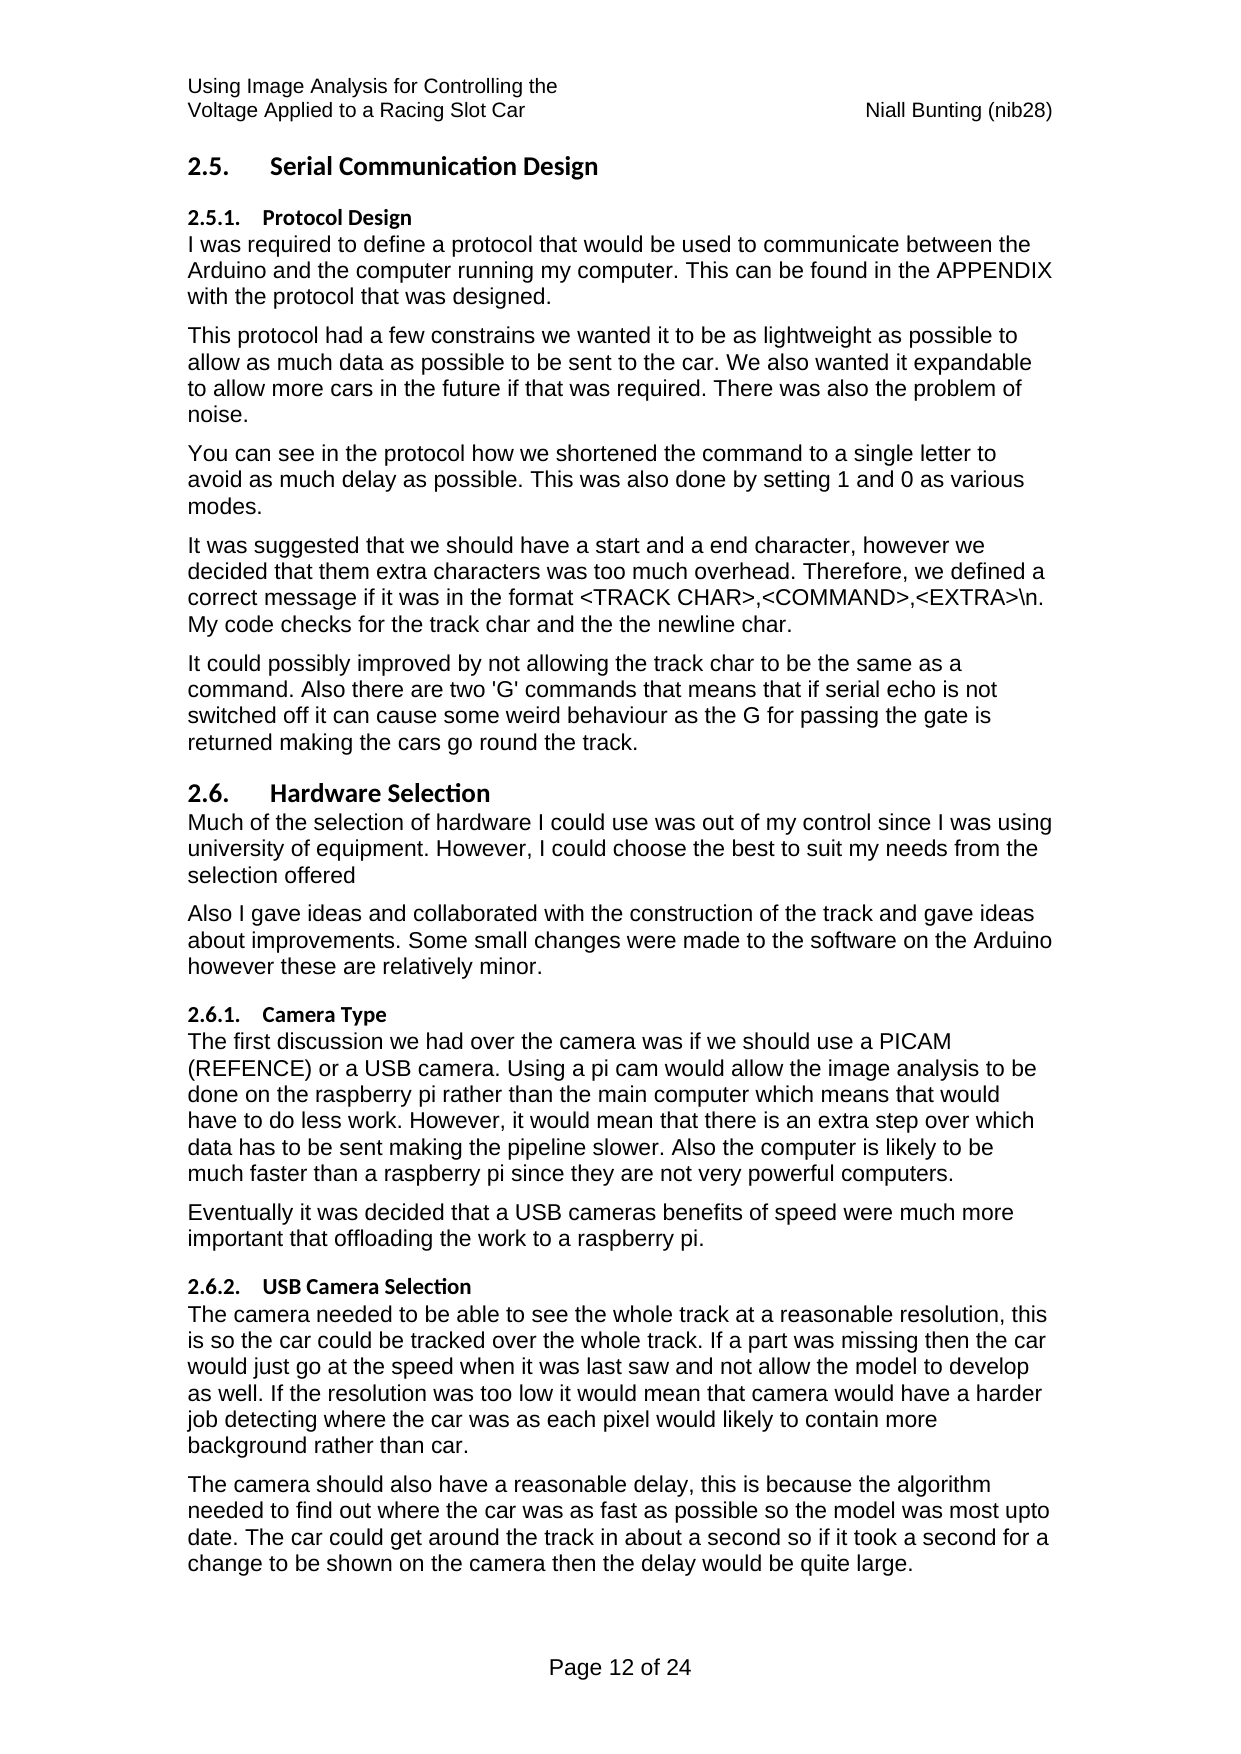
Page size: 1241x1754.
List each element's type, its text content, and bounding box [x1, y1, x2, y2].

subtitle Serial Communication Design [187, 149, 1053, 182]
text The first discussion we had over the camera was if we should use a PICAM (REFENCE) or a USB camera. Using a pi cam would allow the image analysis to be done on the raspberry pi rather than the main computer which means that would have to do less work. However, it would mean that there is an extra step over which data has to be sent making the pipeline slower. Also the computer is likely to be much faster than a raspberry pi since they are not very powerful computers. [187, 1028, 1053, 1186]
subtitle Protocol Design [187, 203, 1053, 231]
text The camera needed to be able to see the whole track at a reasonable resolution, this is so the car could be tracked over the whole track. If a part was missing then the car would just go at the speed when it was last saw and not allow the model to develop as well. If the resolution was too low it would mean that camera would have a harder job detecting where the car was as each pixel would likely to contain more background rather than car. [187, 1301, 1053, 1459]
text The camera should also have a reasonable delay, this is because the algorithm needed to find out where the car was as fast as possible so the model was most upto date. The car could get around the track in about a second so if it took a second for a change to be shown on the camera then the delay would be quite large. [187, 1471, 1053, 1577]
subtitle Camera Type [187, 1000, 1053, 1028]
text You can see in the protocol how we shortened the command to a single letter to avoid as much delay as possible. This was also done by setting 1 and 0 as various modes. [187, 440, 1053, 519]
subtitle Hardware Selection [187, 776, 1053, 809]
text Much of the selection of hardware I could use was out of my control since I was using university of equipment. However, I could choose the best to suit my needs from the selection offered [187, 809, 1053, 888]
text It was suggested that we should have a start and a end character, however we decided that them extra characters was too much overhead. Therefore, we defined a correct message if it was in the format <TRACK CHAR>,<COMMAND>,<EXTRA>\n. My code checks for the track char and the the newline char. [187, 532, 1053, 637]
text It could possibly improved by not allowing the track char to be the same as a command. Also there are two 'G' commands that means that if serial echo is not switched off it can cause some weird behaviour as the G for passing the gate is returned making the cars go round the track. [187, 649, 1053, 755]
text Eventually it was decided that a USB cameras benefits of speed were much more important that offloading the work to a raspberry pi. [187, 1199, 1053, 1252]
text This protocol had a few constrains we wanted it to be as lightweight as possible to allow as much data as possible to be sent to the car. We also wanted it expandable to allow more cars in the future if that was required. There was also the problem of noise. [187, 322, 1053, 428]
text Also I gave ideas and collaborated with the construction of the track and gave ideas about improvements. Some small changes were made to the software on the Arduino however these are relatively minor. [187, 900, 1053, 979]
text I was required to define a protocol that would be used to communicate between the Arduino and the computer running my computer. This can be found in the APPENDIX with the protocol that was designed. [187, 231, 1053, 310]
subtitle USB Camera Selection [187, 1272, 1053, 1301]
